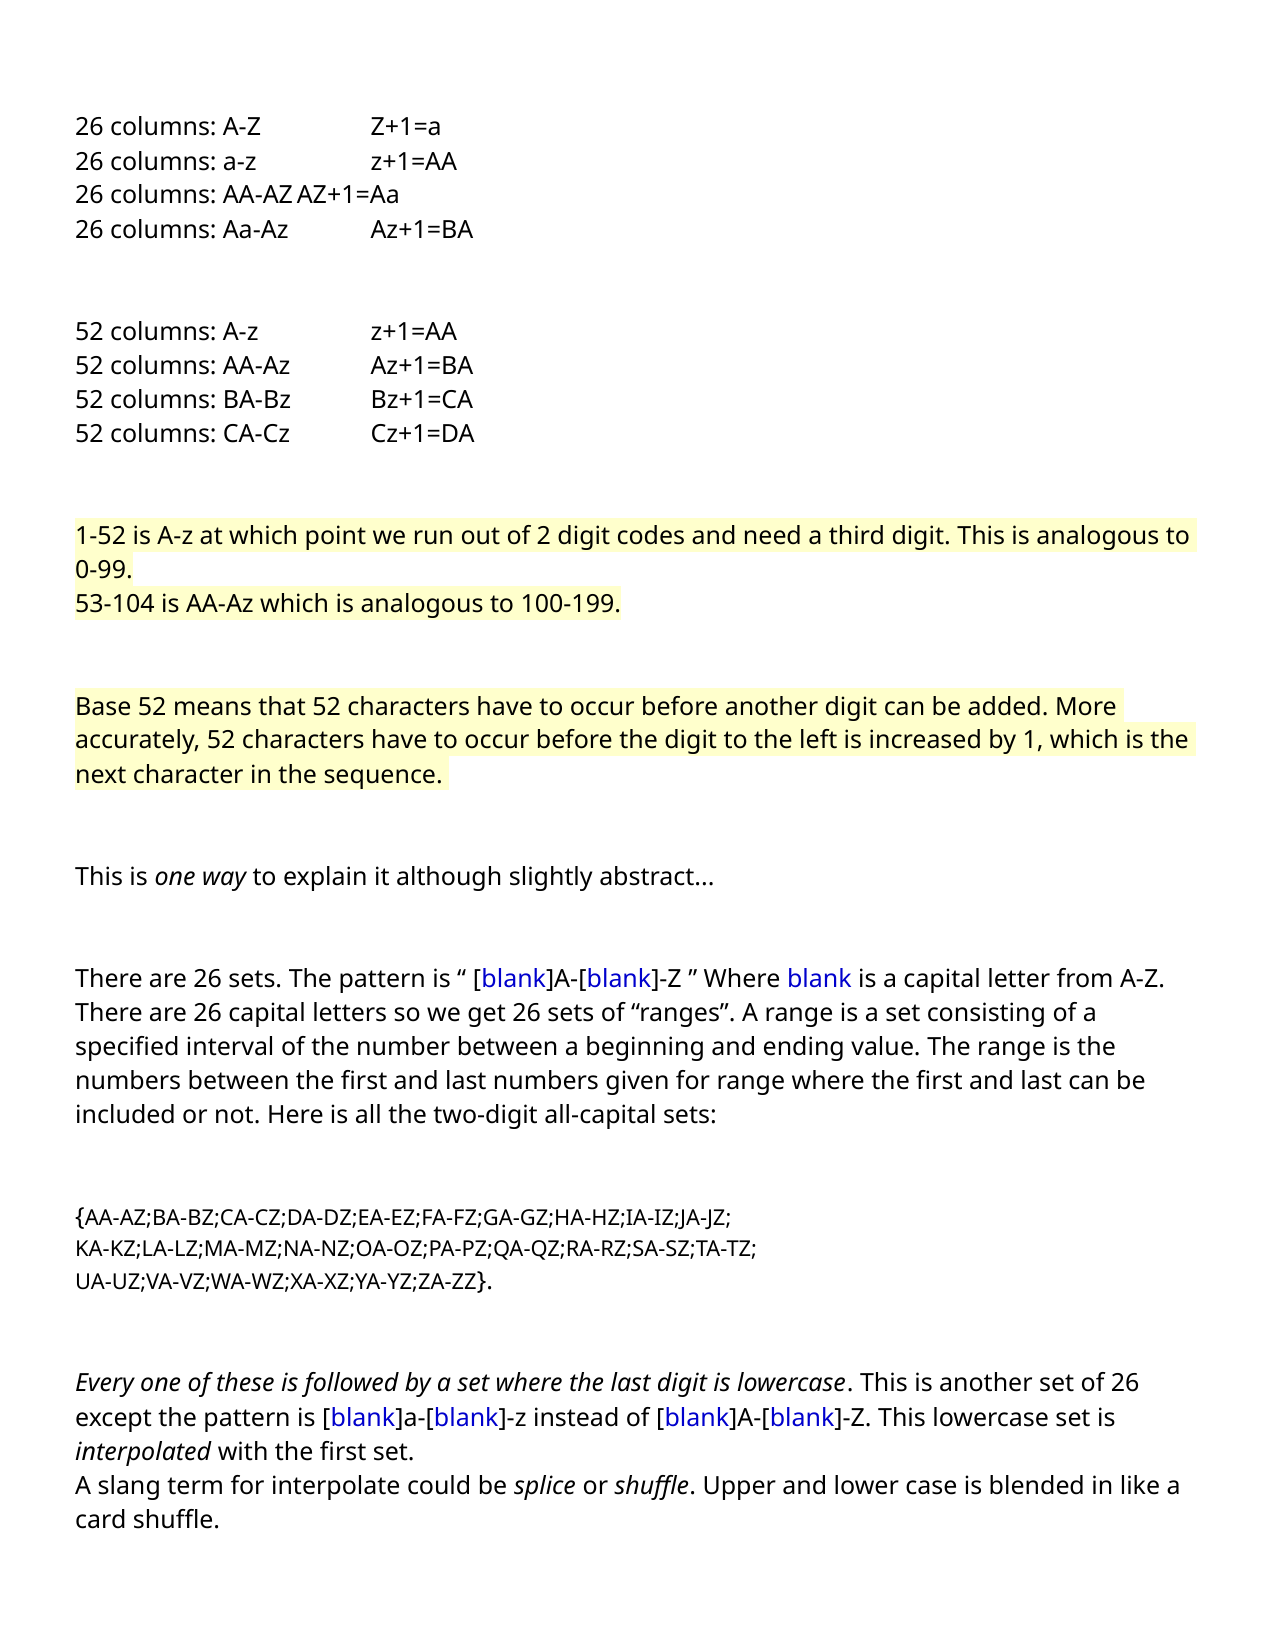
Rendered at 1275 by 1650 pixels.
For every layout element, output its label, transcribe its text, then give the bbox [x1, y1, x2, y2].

text 52 columns: BA-Bz Bz+1=CA [75, 382, 1200, 416]
text 1-52 is A-z at which point we run out of 2 digit codes and need a third digit. This is analogous to 0-99. [75, 518, 1200, 586]
text {AA-AZ;BA-BZ;CA-CZ;DA-DZ;EA-EZ;FA-FZ;GA-GZ;HA-HZ;IA-IZ;JA-JZ; [75, 1199, 1200, 1233]
text 53-104 is AA-Az which is analogous to 100-199. [75, 586, 1200, 620]
text This is one way to explain it although slightly abstract... [75, 858, 1200, 892]
text 26 columns: A-Z Z+1=a [75, 109, 1200, 143]
text KA-KZ;LA-LZ;MA-MZ;NA-NZ;OA-OZ;PA-PZ;QA-QZ;RA-RZ;SA-SZ;TA-TZ; [75, 1233, 1200, 1263]
text 52 columns: A-z z+1=AA [75, 313, 1200, 347]
text 52 columns: CA-Cz Cz+1=DA [75, 416, 1200, 450]
text A slang term for interpolate could be splice or shuffle. Upper and lower case is blended in like a card shuffle. [75, 1467, 1200, 1535]
text There are 26 sets. The pattern is “ [blank]A-[blank]-Z ” Where blank is a capital letter from A-Z. There are 26 capital letters so we get 26 sets of “ranges”. A range is a set consisting of a specified interval of the number between a beginning and ending value. The range is the numbers between the first and last numbers given for range where the first and last can be included or not. Here is all the two-digit all-capital sets: [75, 961, 1200, 1131]
text 26 columns: a-z z+1=AA [75, 143, 1200, 177]
text 52 columns: AA-Az Az+1=BA [75, 347, 1200, 382]
text 26 columns: AA-AZ AZ+1=Aa [75, 177, 1200, 211]
text Base 52 means that 52 characters have to occur before another digit can be added. More accurately, 52 characters have to occur before the digit to the left is increased by 1, which is the next character in the sequence. [75, 688, 1200, 790]
text 26 columns: Aa-Az Az+1=BA [75, 211, 1200, 245]
text Every one of these is followed by a set where the last digit is lowercase. This is another set of 26 except the pattern is [blank]a-[blank]-z instead of [blank]A-[blank]-Z. This lowercase set is interpolated with the first set. [75, 1365, 1200, 1467]
text UA-UZ;VA-VZ;WA-WZ;XA-XZ;YA-YZ;ZA-ZZ}. [75, 1263, 1200, 1297]
